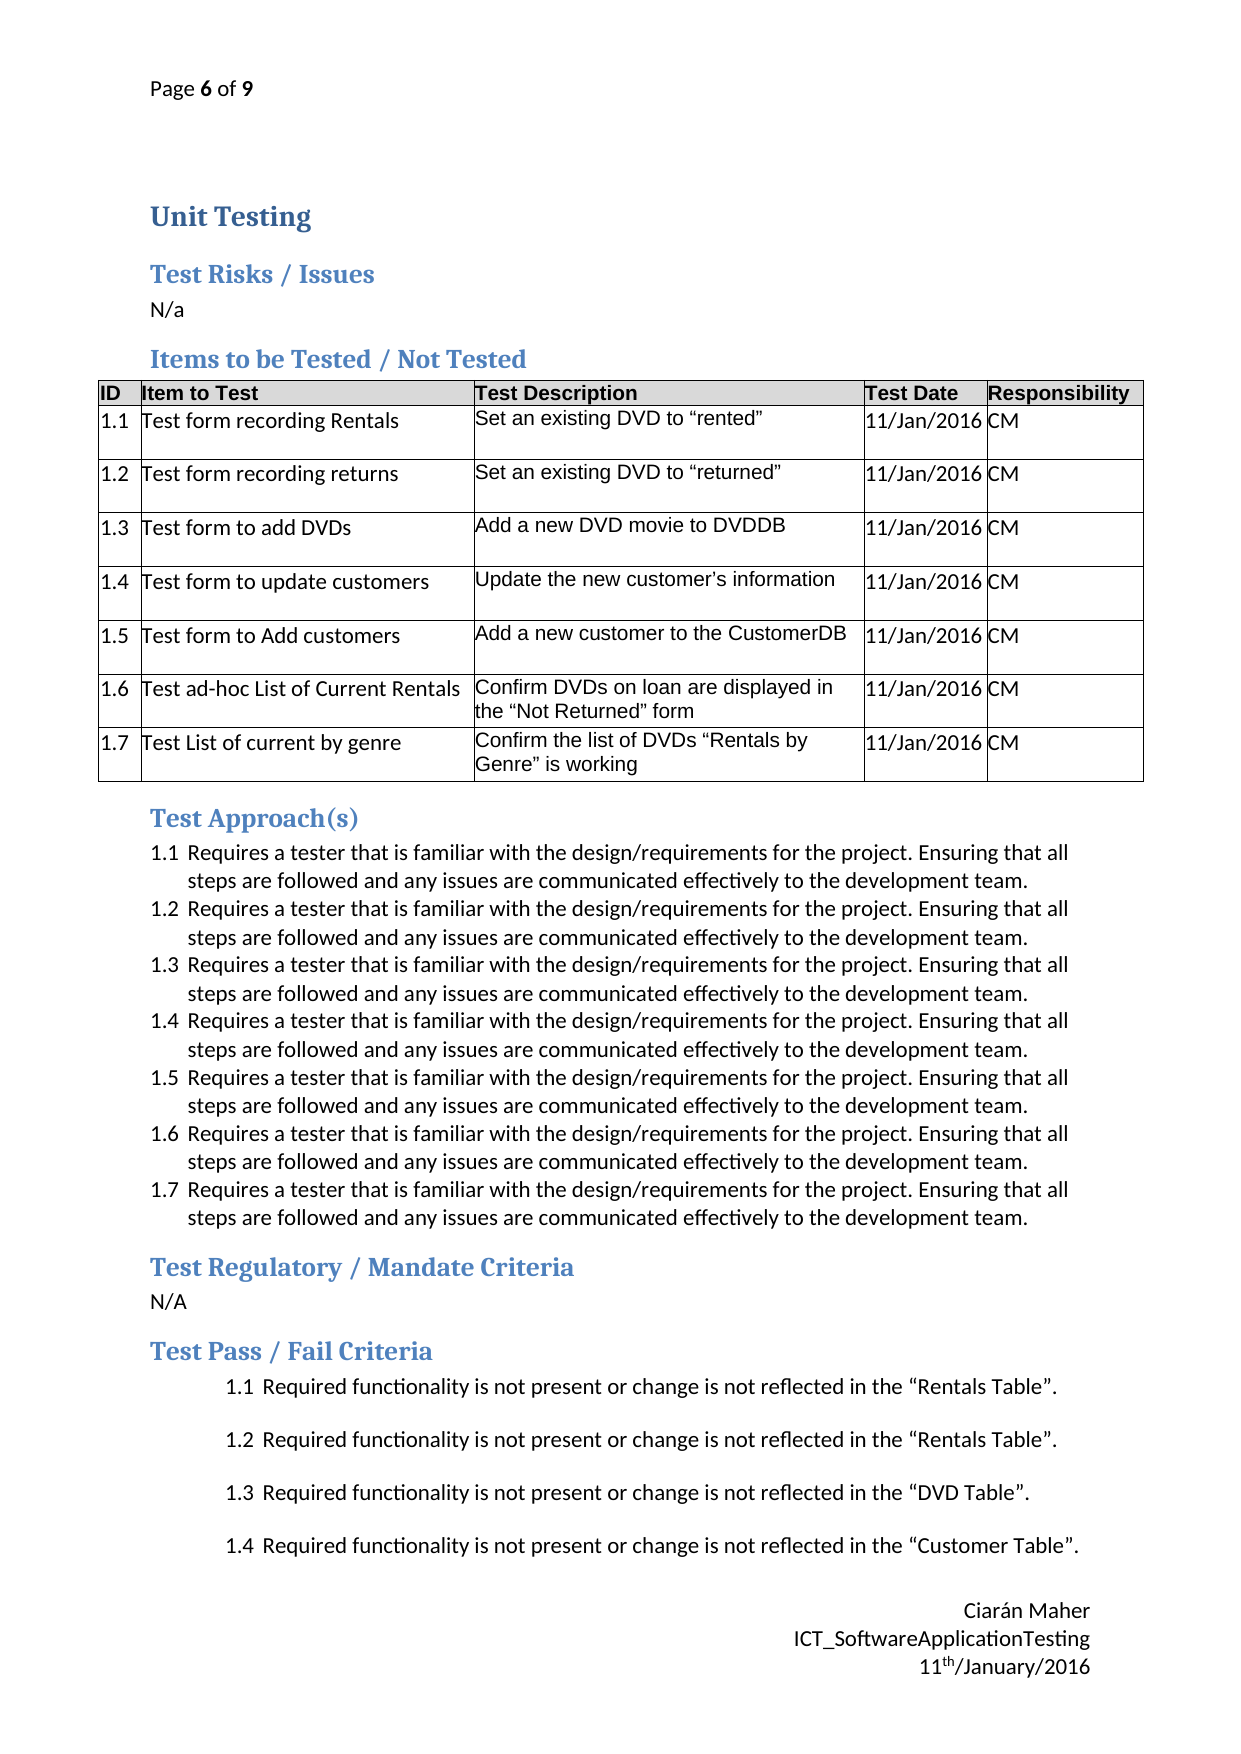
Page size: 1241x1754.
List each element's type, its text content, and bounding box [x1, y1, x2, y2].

table_header Test Date [865, 381, 987, 405]
table_cell CM [988, 460, 1143, 512]
table_cell Update the new customer’s information [475, 567, 864, 620]
table_header Item to Test [142, 381, 474, 405]
table_cell 1.7 [99, 728, 141, 781]
table_cell Add a new customer to the CustomerDB [475, 621, 864, 673]
table_cell Set an existing DVD to “rented” [475, 406, 864, 458]
subtitle Test Regulatory / Mandate Criteria [150, 1252, 1090, 1283]
table_cell 1.2 [99, 460, 141, 512]
table_cell 11/Jan/2016 [865, 460, 987, 512]
list Requires a tester that is familiar with the design/requirements for the project. Ensuring that all steps are followed and any issues are communicated effectively to the development team. [150, 838, 1090, 894]
table_cell Test form recording Rentals [142, 406, 474, 458]
table_cell CM [988, 513, 1143, 566]
list Required functionality is not present or change is not reflected in the “DVD Table”. [225, 1478, 1090, 1506]
list Requires a tester that is familiar with the design/requirements for the project. Ensuring that all steps are followed and any issues are communicated effectively to the development team. [150, 894, 1090, 951]
table_cell CM [988, 728, 1143, 781]
table_cell 1.5 [99, 621, 141, 673]
table_header ID [99, 381, 141, 405]
list Required functionality is not present or change is not reflected in the “Rentals Table”. [225, 1372, 1090, 1400]
table_cell CM [988, 567, 1143, 620]
subtitle Items to be Tested / Not Tested [150, 344, 1090, 375]
table_cell CM [988, 406, 1143, 458]
table_cell Set an existing DVD to “returned” [475, 460, 864, 512]
table_cell 1.6 [99, 675, 141, 727]
list Required functionality is not present or change is not reflected in the “Customer Table”. [225, 1531, 1090, 1559]
list Requires a tester that is familiar with the design/requirements for the project. Ensuring that all steps are followed and any issues are communicated effectively to the development team. [150, 1175, 1090, 1231]
list Requires a tester that is familiar with the design/requirements for the project. Ensuring that all steps are followed and any issues are communicated effectively to the development team. [150, 1063, 1090, 1119]
table_cell Test form to Add customers [142, 621, 474, 673]
table_cell Test List of current by genre [142, 728, 474, 781]
table_cell 11/Jan/2016 [865, 728, 987, 781]
table_cell 1.3 [99, 513, 141, 566]
table_cell 1.1 [99, 406, 141, 458]
table_cell 11/Jan/2016 [865, 675, 987, 727]
text N/a [150, 295, 1090, 323]
table_header Responsibility [988, 381, 1143, 405]
table_cell Confirm the list of DVDs “Rentals by Genre” is working [475, 728, 864, 781]
table_cell Test ad-hoc List of Current Rentals [142, 675, 474, 727]
table_header Test Description [475, 381, 864, 405]
list Requires a tester that is familiar with the design/requirements for the project. Ensuring that all steps are followed and any issues are communicated effectively to the development team. [150, 951, 1090, 1007]
table_cell Test form to update customers [142, 567, 474, 620]
list Requires a tester that is familiar with the design/requirements for the project. Ensuring that all steps are followed and any issues are communicated effectively to the development team. [150, 1007, 1090, 1063]
list Required functionality is not present or change is not reflected in the “Rentals Table”. [225, 1425, 1090, 1453]
subtitle Test Approach(s) [150, 803, 1090, 834]
table_cell CM [988, 621, 1143, 673]
table_cell CM [988, 675, 1143, 727]
table_cell Test form recording returns [142, 460, 474, 512]
table_cell Confirm DVDs on loan are displayed in the “Not Returned” form [475, 675, 864, 727]
table_cell 11/Jan/2016 [865, 406, 987, 458]
table_cell 11/Jan/2016 [865, 567, 987, 620]
table_cell 11/Jan/2016 [865, 621, 987, 673]
table_cell 11/Jan/2016 [865, 513, 987, 566]
table_cell 1.4 [99, 567, 141, 620]
list Requires a tester that is familiar with the design/requirements for the project. Ensuring that all steps are followed and any issues are communicated effectively to the development team. [150, 1119, 1090, 1175]
text N/A [150, 1287, 1090, 1315]
subtitle Unit Testing [150, 200, 1090, 233]
table_cell Add a new DVD movie to DVDDB [475, 513, 864, 566]
table_cell Test form to add DVDs [142, 513, 474, 566]
subtitle Test Risks / Issues [150, 259, 1090, 291]
subtitle Test Pass / Fail Criteria [150, 1336, 1090, 1367]
